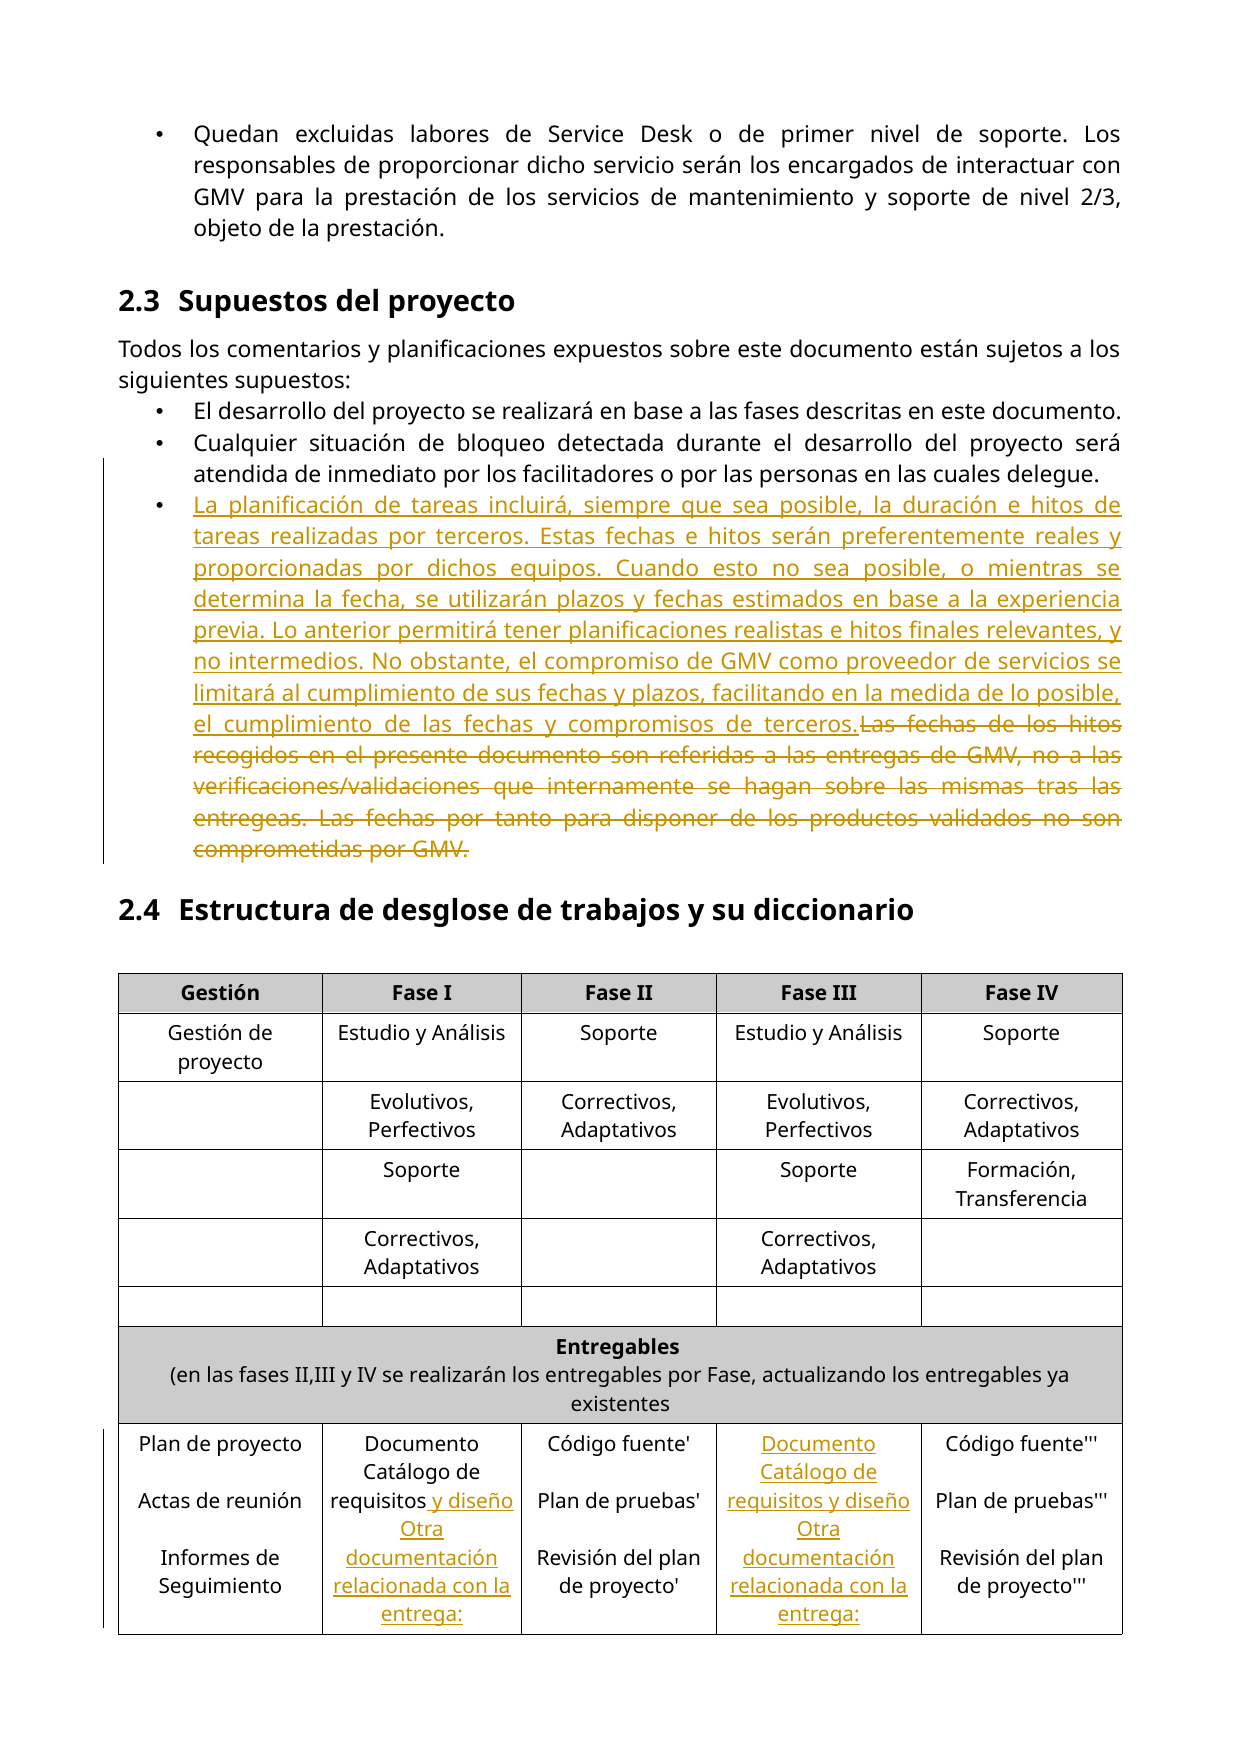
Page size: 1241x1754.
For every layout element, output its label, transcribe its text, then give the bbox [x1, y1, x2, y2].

table_header Fase III [717, 974, 921, 1012]
table_cell Correctivos, Adaptativos [922, 1082, 1122, 1149]
table_cell Estudio y Análisis [717, 1014, 921, 1081]
table_cell [119, 1082, 322, 1149]
list Quedan excluidas labores de Service Desk o de primer nivel de soporte. Los responsables de proporcionar dicho servicio serán los encargados de interactuar con GMV para la prestación de los servicios de mantenimiento y soporte de nivel 2/3, objeto de la prestación. [156, 118, 1122, 243]
text Todos los comentarios y planificaciones expuestos sobre este documento están sujetos a los siguientes supuestos: [118, 333, 1122, 395]
table_cell Código fuente''' Plan de pruebas''' Revisión del plan de proyecto''' [922, 1424, 1122, 1634]
table_cell Gestión de proyecto [119, 1014, 322, 1081]
table_cell Estudio y Análisis [323, 1014, 521, 1081]
subtitle Supuestos del proyecto [118, 281, 1122, 320]
table_cell Soporte [717, 1150, 921, 1218]
subtitle Estructura de desglose de trabajos y su diccionario [118, 889, 1122, 929]
table_cell [323, 1287, 521, 1326]
table_cell [922, 1219, 1122, 1286]
table_cell Correctivos, Adaptativos [522, 1082, 716, 1149]
table_cell [922, 1287, 1122, 1326]
table_cell Entregables (en las fases II,III y IV se realizarán los entregables por Fase, actualizando los entregables ya existentes [119, 1327, 1122, 1423]
table_cell Soporte [522, 1014, 716, 1081]
table_cell Código fuente' Plan de pruebas' Revisión del plan de proyecto' [522, 1424, 716, 1634]
table_header Fase I [323, 974, 521, 1012]
table_cell [522, 1150, 716, 1218]
table_cell [522, 1287, 716, 1326]
table_cell Plan de proyecto Actas de reunión Informes de Seguimiento [119, 1424, 322, 1634]
table_header Fase II [522, 974, 716, 1012]
table_cell Evolutivos, Perfectivos [717, 1082, 921, 1149]
table_cell [119, 1150, 322, 1218]
table_cell Formación, Transferencia [922, 1150, 1122, 1218]
table_cell [119, 1287, 322, 1326]
table_cell Soporte [323, 1150, 521, 1218]
table_cell Correctivos, Adaptativos [717, 1219, 921, 1286]
table_header Fase IV [922, 974, 1122, 1012]
table_cell [119, 1219, 322, 1286]
table_cell [717, 1287, 921, 1326]
table_cell Soporte [922, 1014, 1122, 1081]
list Cualquier situación de bloqueo detectada durante el desarrollo del proyecto será atendida de inmediato por los facilitadores o por las personas en las cuales delegue. [156, 427, 1122, 489]
table_cell Documento Catálogo de requisitos y diseño Otra documentación relacionada con la entrega: [717, 1424, 921, 1634]
table_cell [522, 1219, 716, 1286]
list La planificación de tareas incluirá, siempre que sea posible, la duración e hitos de tareas realizadas por terceros. Estas fechas e hitos serán preferentemente reales y proporcionadas por dichos equipos. Cuando esto no sea posible, o mientras se determina la fecha, se utilizarán plazos y fechas estimados en base a la experiencia previa. Lo anterior permitirá tener planificaciones realistas e hitos finales relevantes, y no intermedios. No obstante, el compromiso de GMV como proveedor de servicios se limitará al cumplimiento de sus fechas y plazos, facilitando en la medida de lo posible, el cumplimiento de las fechas y compromisos de terceros. [156, 489, 1122, 864]
table_header Gestión [119, 974, 322, 1012]
table_cell Documento Catálogo de requisitos y diseño Otra documentación relacionada con la entrega: [323, 1424, 521, 1634]
list El desarrollo del proyecto se realizará en base a las fases descritas en este documento. [156, 395, 1122, 427]
table_cell Correctivos, Adaptativos [323, 1219, 521, 1286]
table_cell Evolutivos, Perfectivos [323, 1082, 521, 1149]
